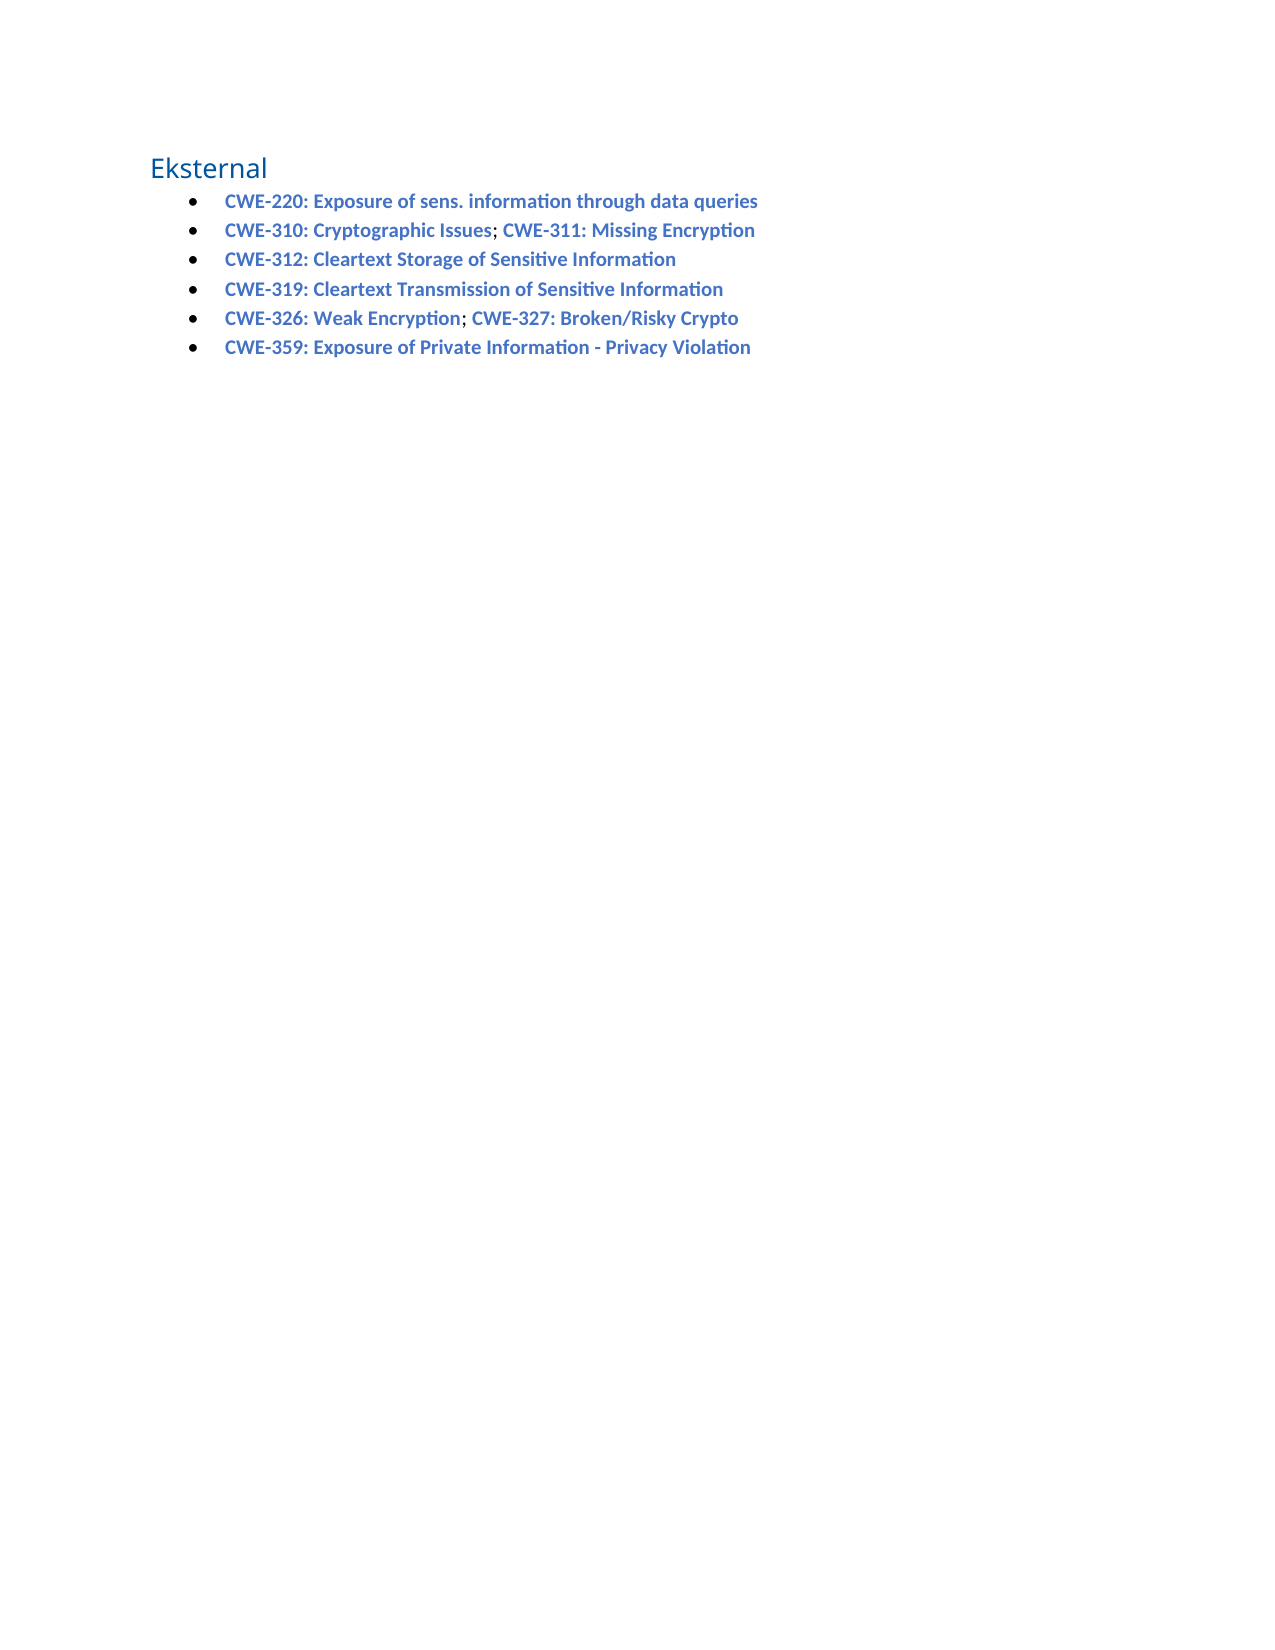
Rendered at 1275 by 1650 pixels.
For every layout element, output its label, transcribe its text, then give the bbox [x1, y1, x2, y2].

subtitle Eksternal [150, 150, 1125, 187]
list CWE-310: Cryptographic Issues; CWE-311: Missing Encryption [187, 216, 1125, 243]
list CWE-312: Cleartext Storage of Sensitive Information [187, 245, 1125, 272]
list CWE-326: Weak Encryption; CWE-327: Broken/Risky Crypto [187, 304, 1125, 331]
list CWE-359: Exposure of Private Information - Privacy Violation [187, 333, 1125, 360]
list CWE-319: Cleartext Transmission of Sensitive Information [187, 275, 1125, 301]
list CWE-220: Exposure of sens. information through data queries [187, 187, 1125, 213]
